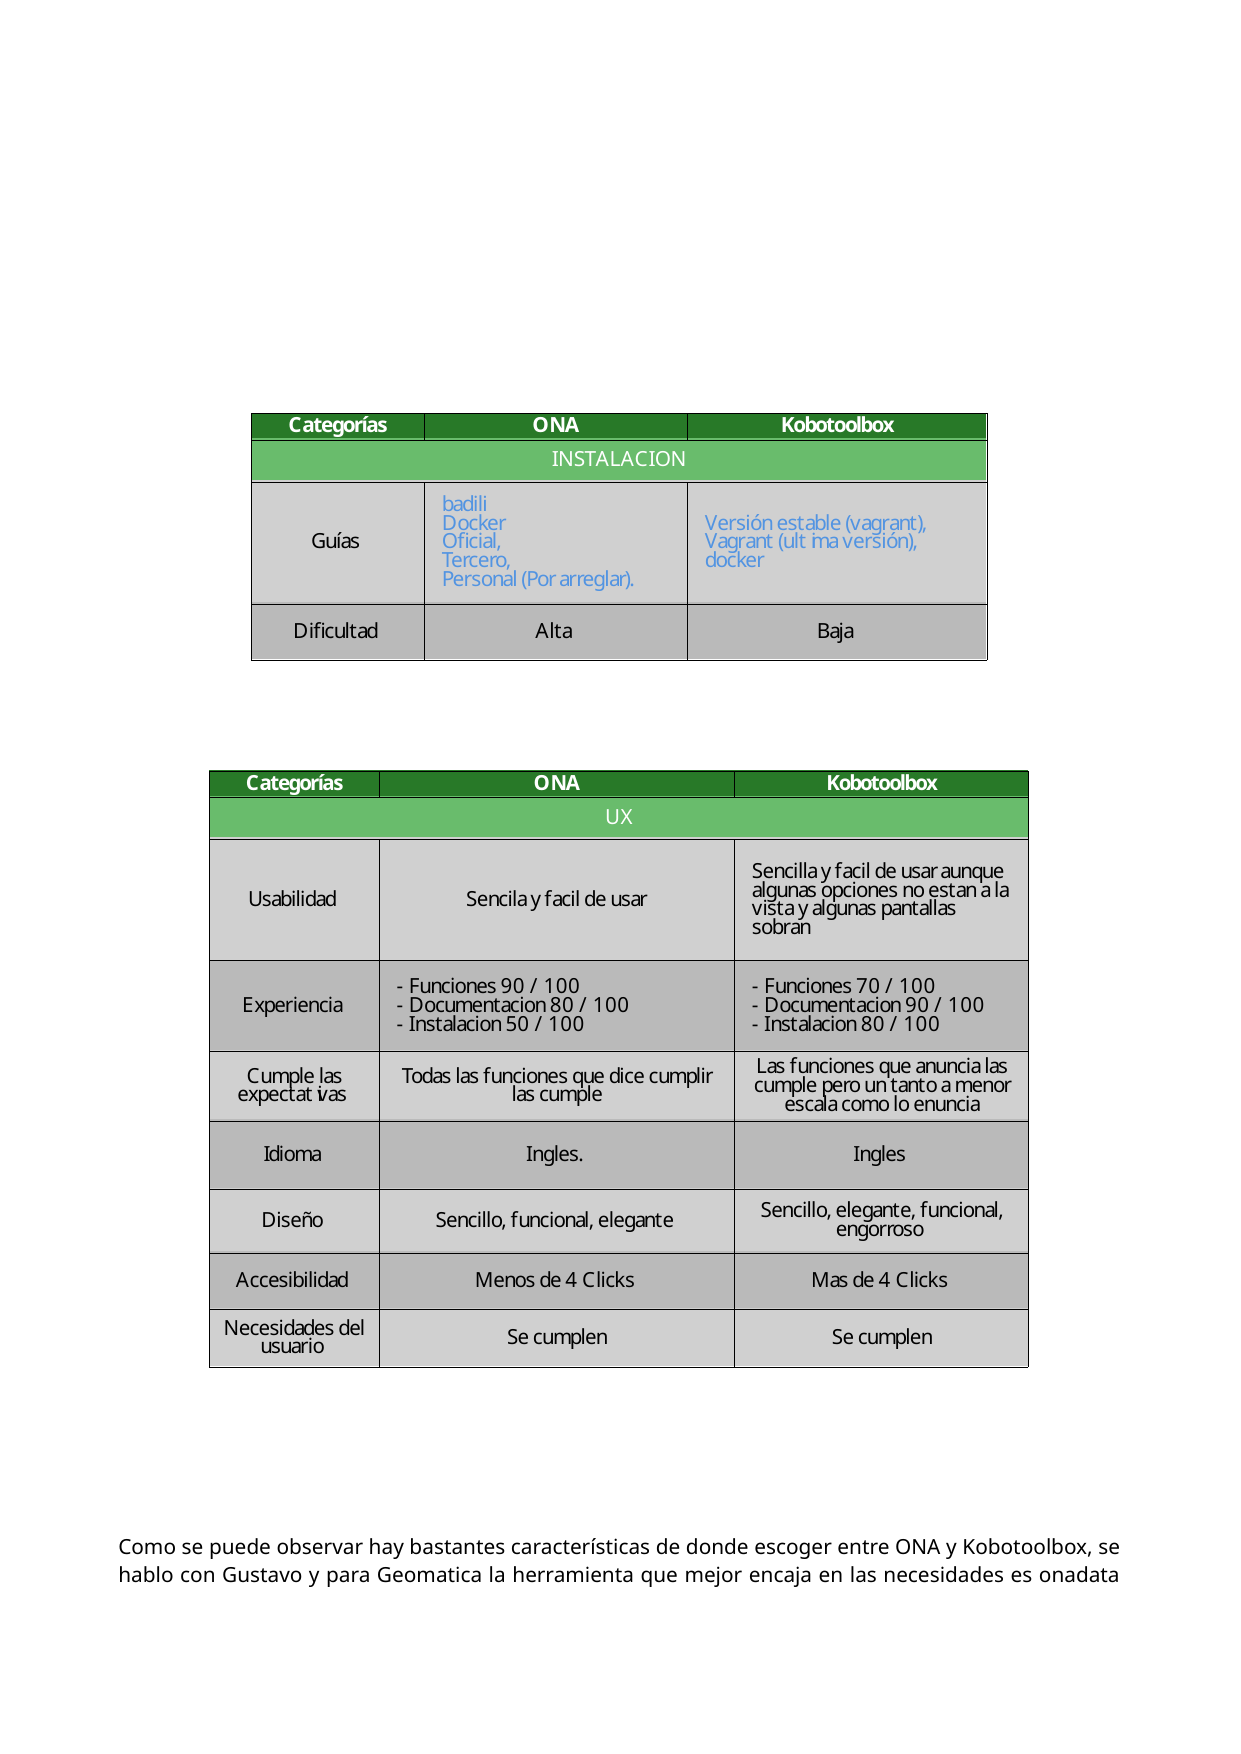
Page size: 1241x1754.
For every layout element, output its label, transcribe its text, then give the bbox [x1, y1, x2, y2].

text Como se puede observar hay bastantes características de donde escoger entre ONA y Kobotoolbox, se hablo con Gustavo y para Geomatica la herramienta que mejor encaja en las necesidades es onadata [118, 1532, 1122, 1589]
